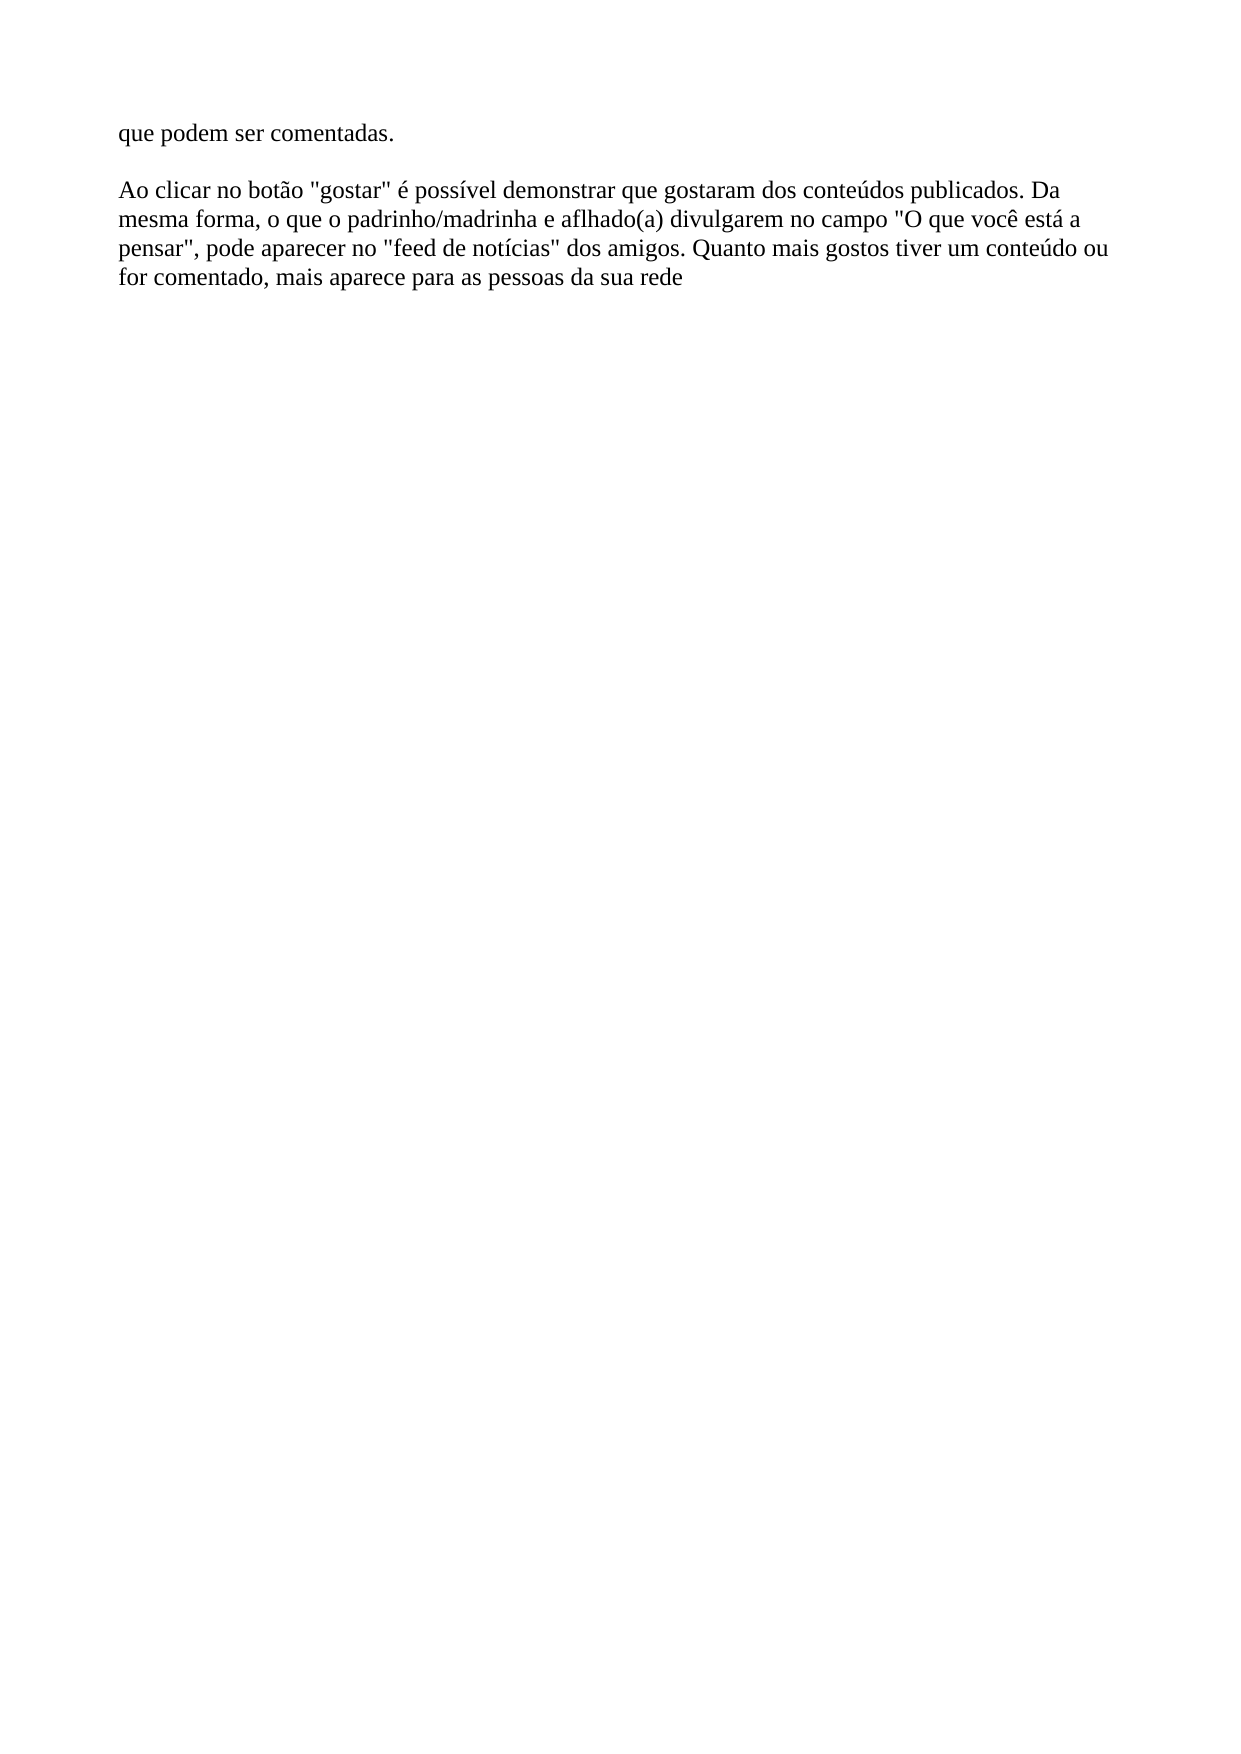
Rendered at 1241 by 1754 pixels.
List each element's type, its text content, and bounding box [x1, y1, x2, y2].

text Ao clicar no botão "gostar" é possível demonstrar que gostaram dos conteúdos publicados. Da mesma forma, o que o padrinho/madrinha e aflhado(a) divulgarem no campo "O que você está a pensar", pode aparecer no "feed de notícias" dos amigos. Quanto mais gostos tiver um conteúdo ou for comentado, mais aparece para as pessoas da sua rede [118, 176, 1122, 291]
text que podem ser comentadas. [118, 118, 1122, 147]
